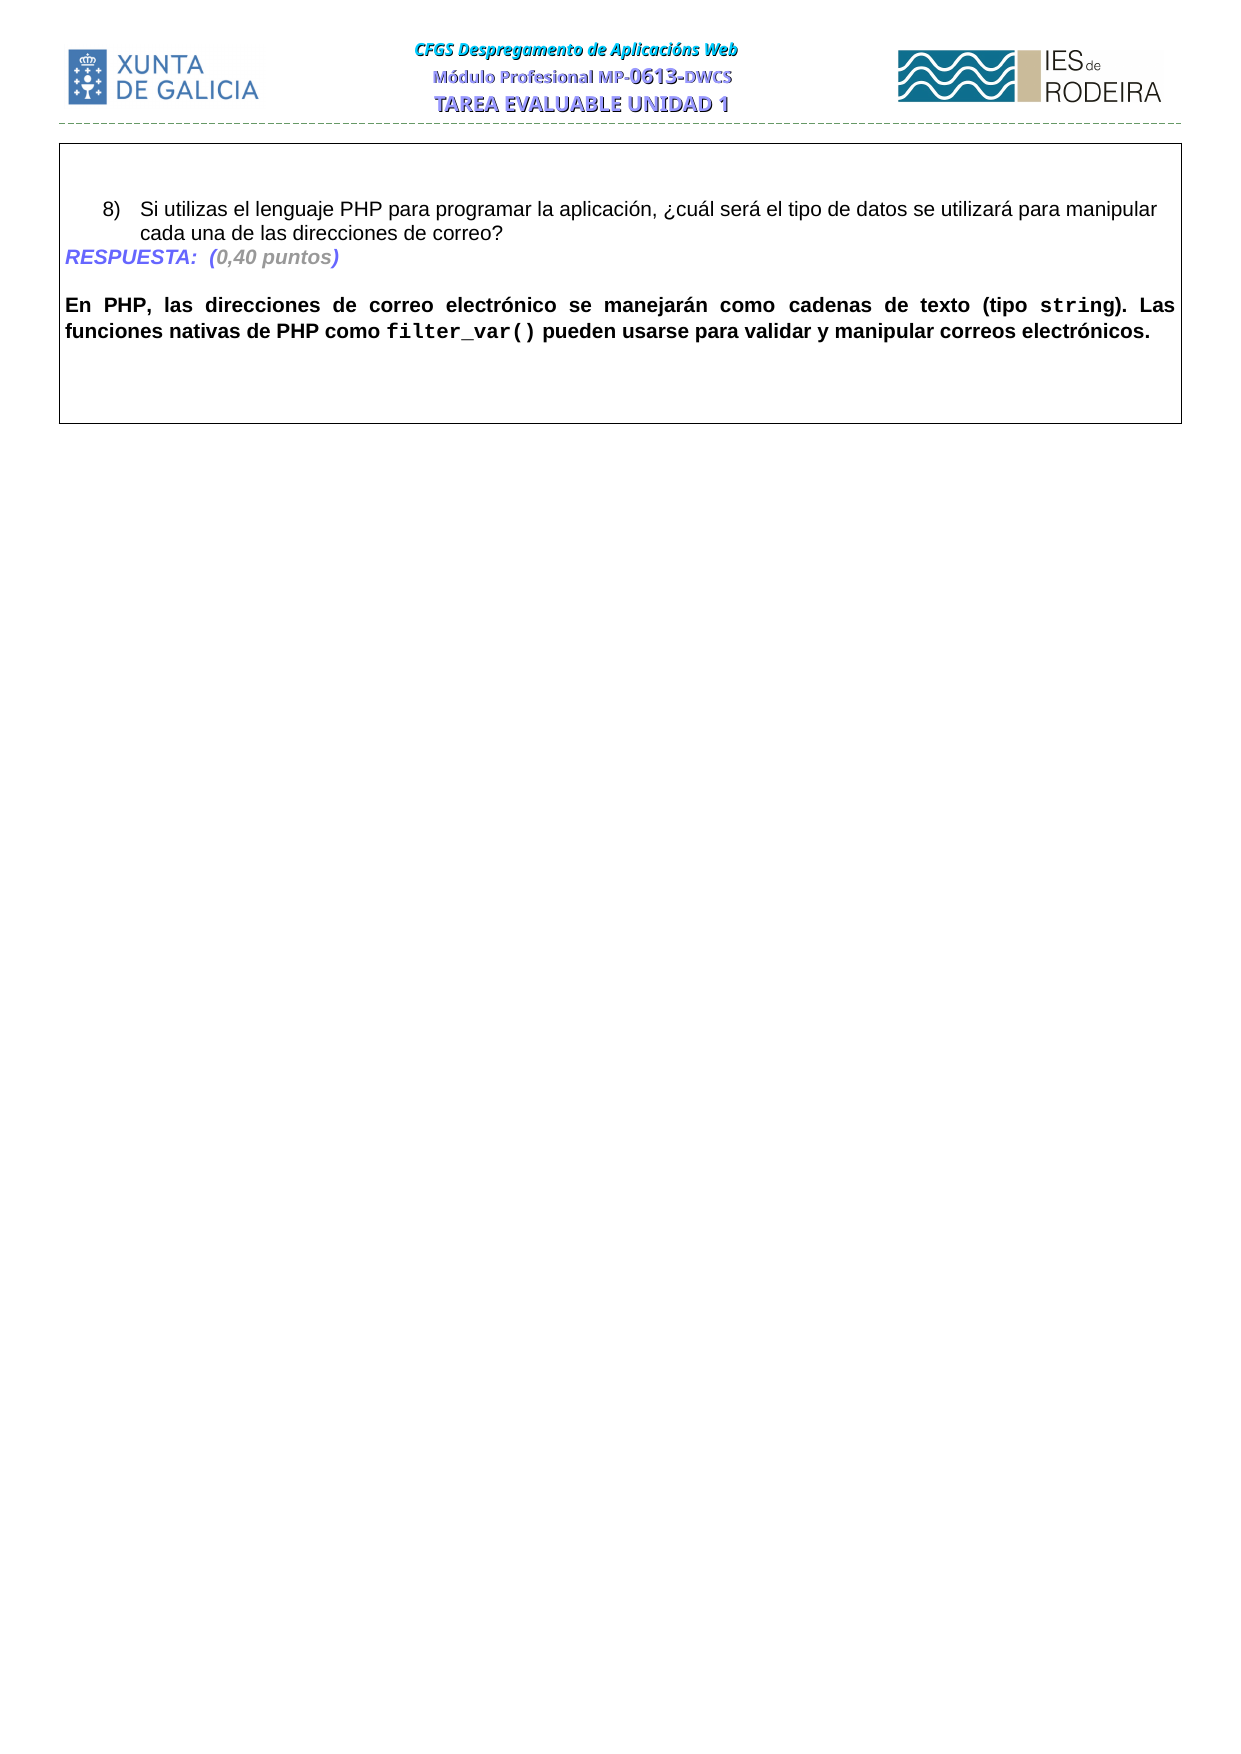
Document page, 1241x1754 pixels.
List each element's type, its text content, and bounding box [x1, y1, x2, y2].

picture [897, 50, 1164, 103]
picture [64, 44, 267, 109]
table_header Quieres programar una aplicación web para gestionar una lista de direcciones de correo. En una primera aproximación, tu aplicación se compondrá de tres páginas: Una página de presentación, donde explicas el cometido de la aplicación y su funcionamiento. Contiene un enlace que te lleva a la siguiente página. Una página de introducción de datos, donde cualquiera puede darse de alta introduciendo su nombre y su dirección de correo. Contiene un formulario que, una vez rellenado, envía los datos y te lleva a la siguiente página. Una página de visualización de datos, en la que se muestra la lista, nombres y direcciones de correo, de todos los que se han anotado en la aplicación. Responde a las siguientes preguntas sobre la aplicación que vas a desarrollar: ¿Qué tipo de páginas, estáticas o dinámicas, utilizarás para programar cada una de las páginas que componen tu aplicación? ¿Por qué? RESPUESTA: (0,40 puntos) Página de presentación: Utilizaría una página estática. La razón es que esta página sólo ofrece información general sobre el funcionamiento de la aplicación y no necesita actualizarse dinámicamente según los usuarios. Página de introducción de datos: Utilizaría una página dinámica porque tendrá un formulario para que los usuarios introduzcan sus datos, y este formulario debe interactuar con el servidor para procesar los datos. Página de visualización de datos: Esta página también debe ser dinámica, ya que mostrará la lista de los usuarios que se han registrado. La lista se actualizará cada vez que un nuevo usuario se registre. Si en la página de introducción de datos quieres comprobar, antes de enviar los datos, que el correo electrónico introducido cumple unas ciertas normas (por ejemplo, que tiene una @), ¿qué tecnología/lenguaje utilizarás? RESPUESTA: (0,40 puntos) Utilizaría JavaScript para realizar esta comprobación del lado del cliente. JavaScript permite validar los campos del formulario antes de enviarlos al servidor, mejorando la experiencia del usuario y reduciendo la carga en el servidor. Una expresión regular en JavaScript puede validar si el correo tiene una "@" entre otros requisitos. Si en esa misma página, ahora quieres comprobar que el correo electrónico introducido no se haya introducido anteriormente y ya figure en la lista, ¿qué tecnología/lenguaje utilizarás? RESPUESTA: (0,40 puntos) Para esta comprobación, usaría PHP o cualquier otro lenguaje del lado del servidor, que consultaría la base de datos para verificar si el correo ya existe. PHP podría realizar una consulta SQL para comprobar si la dirección de correo ya está registrada antes de aceptar el nuevo dato. ¿Qué arquitecturas puedes usar en el servidor para ejecutar la aplicación? ¿Cómo es el o los lenguajes que se usa en cada una de esas arquitecturas: de guiones, compilado a código nativo o compilado a código intermedio? RESPUESTA: (0,80 puntos) Algunas arquitecturas que se puedo usar son: LAMP (Linux, Apache, MySQL, PHP): PHP es un lenguaje de guiones interpretado. WAMP (Windows, Apache, MySQL, PHP): PHP es un lenguaje de guiones interpretado. MEAN (MongoDB, Express.js, Angular, Node.js): Node.js es un entorno que ejecuta JavaScript, que es interpretado. Django (Python): Python es un lenguaje interpretado. .NET (Windows, IIS, SQL Server, C#): C# es un lenguaje compilado a código intermedio (CIL) que es ejecutado por la Máquina Virtual .NET. Java con Spring: Java es compilado a código intermedio (bytecode) y ejecutado por la JVM (Máquina Virtual Java). ¿Qué parámetros debes tener en cuenta para decidirte por usar una arquitectura u otra? RESPUESTA: (0,40 puntos) Los factores clave incluyen: Facilidad de desarrollo: Algunas arquitecturas, como LAMP, son sencillas y ampliamente usadas, lo que facilita encontrar documentación y ejemplos. Escalabilidad: Arquitecturas como MEAN o .NET son más adecuadas si se espera un crecimiento significativo en la aplicación. Compatibilidad: Dependiendo del entorno de ejecución, la arquitectura debe ser compatible con el sistema operativo (LAMP en Linux, .NET en Windows). Rendimiento: Para aplicaciones de alto rendimiento, lenguajes compilados pueden ser preferibles, como Java o C#. Costos: Algunas arquitecturas pueden tener licencias o costos asociados, como .NET y SQL Server. Si te decides por utilizar una arquitectura AMP para la aplicación ¿qué componentes necesitas instalar en tu servidor para ejecutar la aplicación? Indica algún producto concreto para cada componente. RESPUESTA: (0,80 puntos) En una arquitectura AMP (Apache, MySQL, PHP), necesitaría: Servidor web: Apache, que servirá las páginas web a los usuarios. Base de datos: MySQL, donde se almacenarán los datos (nombres y correos electrónicos) introducidos por los usuarios. Lenguaje de servidor: PHP, para manejar la lógica del lado del servidor (procesar formularios, consultar la base de datos, etc.). Un ejemplo concreto de productos sería: Apache HTTP Server para el servidor web. MySQL para la base de datos. PHP como lenguaje de programación del lado del servidor. ¿Qué necesitas instalar en tu ordenador para poder desarrollar la aplicación? RESPUESTA: (0,40 puntos) En tu ordenador necesitarás instalar: Un entorno de desarrollo web local como XAMPP o MAMP, que incluye Apache, MySQL y PHP. Un editor de texto o IDE, como Visual Studio Code para escribir y gestionar el código. Navegadores web para probar la aplicación (Google Chrome, Firefox). Opcionalmente, Git para control de versiones si trabajo en equipo o quiero gestionar mejor mi proyecto. Si utilizas el lenguaje PHP para programar la aplicación, ¿cuál será el tipo de datos se utilizará para manipular cada una de las direcciones de correo? RESPUESTA: (0,40 puntos) En PHP, las direcciones de correo electrónico se manejarán como cadenas de texto (tipo string). Las funciones nativas de PHP como filter_var() pueden usarse para validar y manipular correos electrónicos. [60, 144, 1181, 422]
